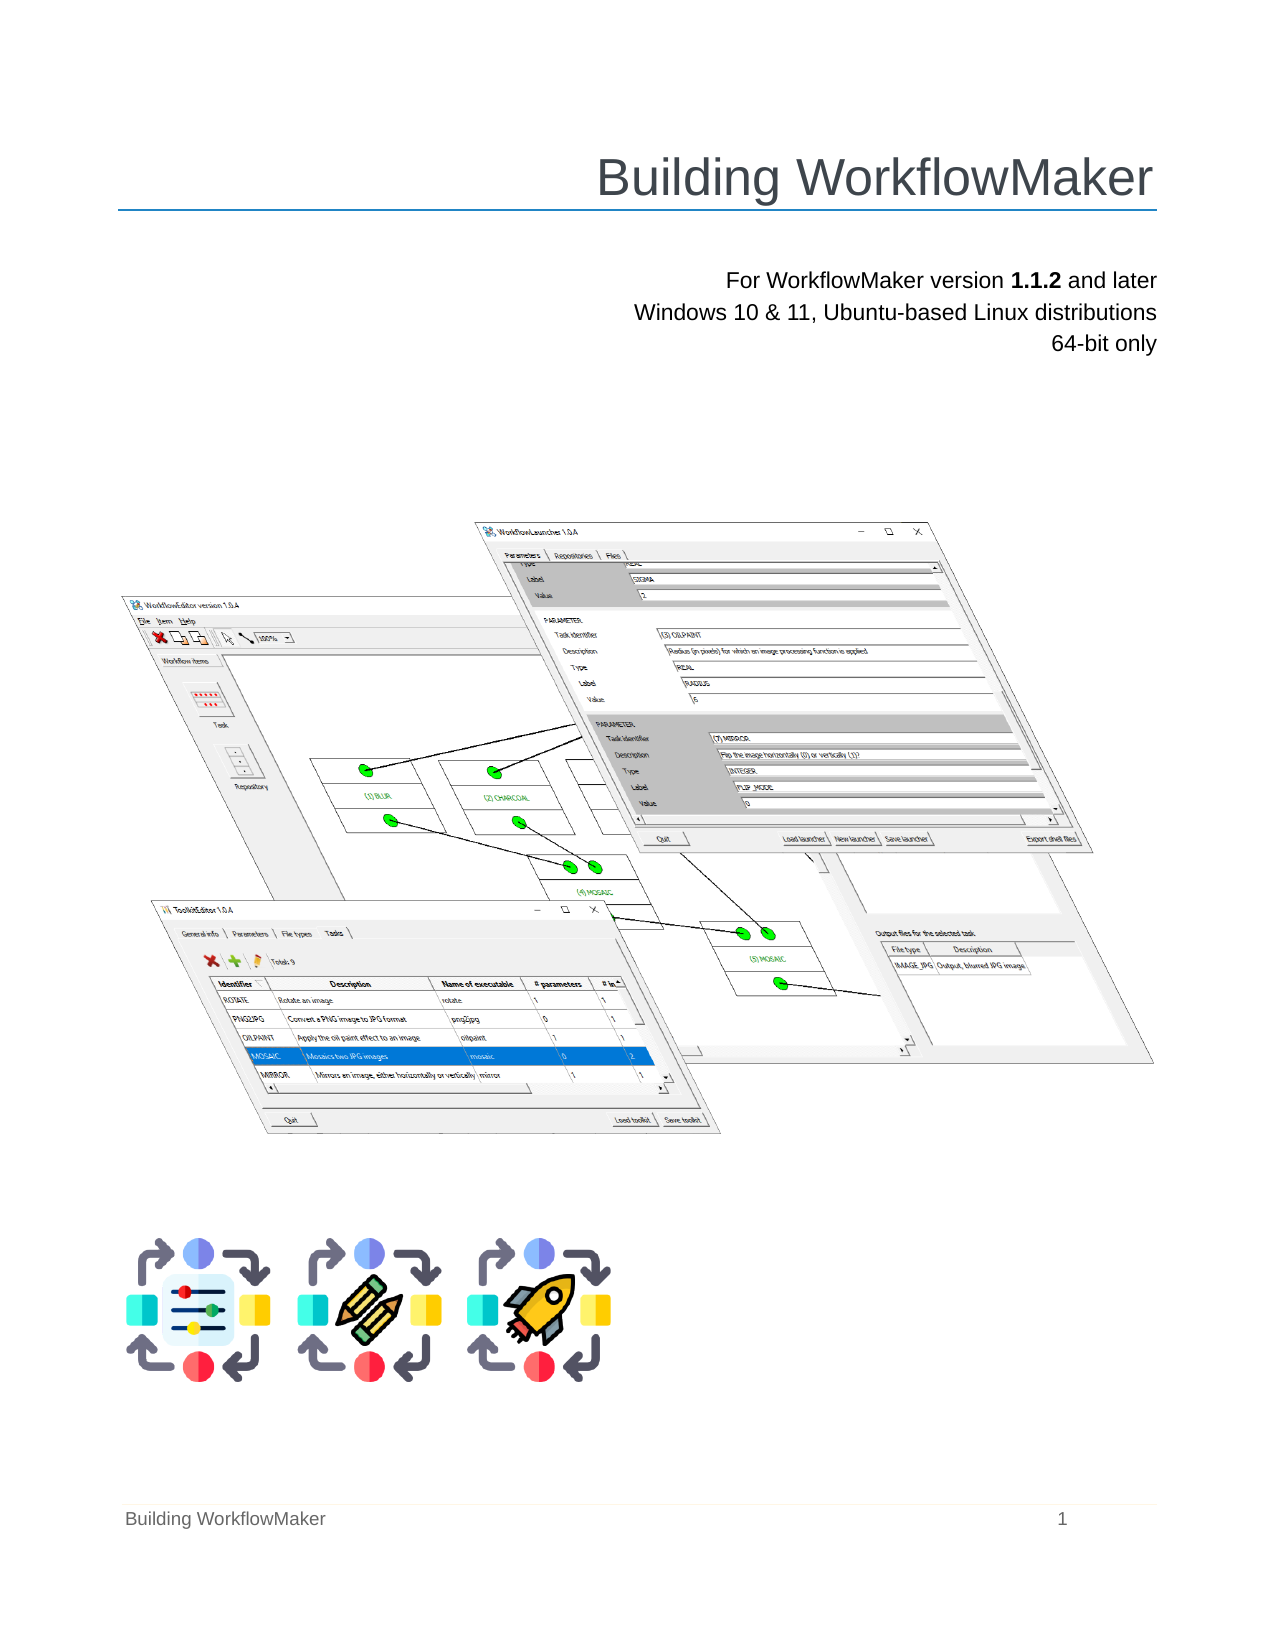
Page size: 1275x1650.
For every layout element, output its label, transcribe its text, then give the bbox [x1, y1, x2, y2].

title Building WorkflowMaker [118, 143, 1157, 209]
text For WorkflowMaker version 1.1.2 and later [118, 267, 1157, 293]
text 64-bit only [118, 330, 1157, 357]
text Windows 10 & 11, Ubuntu-based Linux distributions [118, 299, 1157, 325]
picture [126, 1238, 611, 1382]
picture [121, 522, 1154, 1134]
